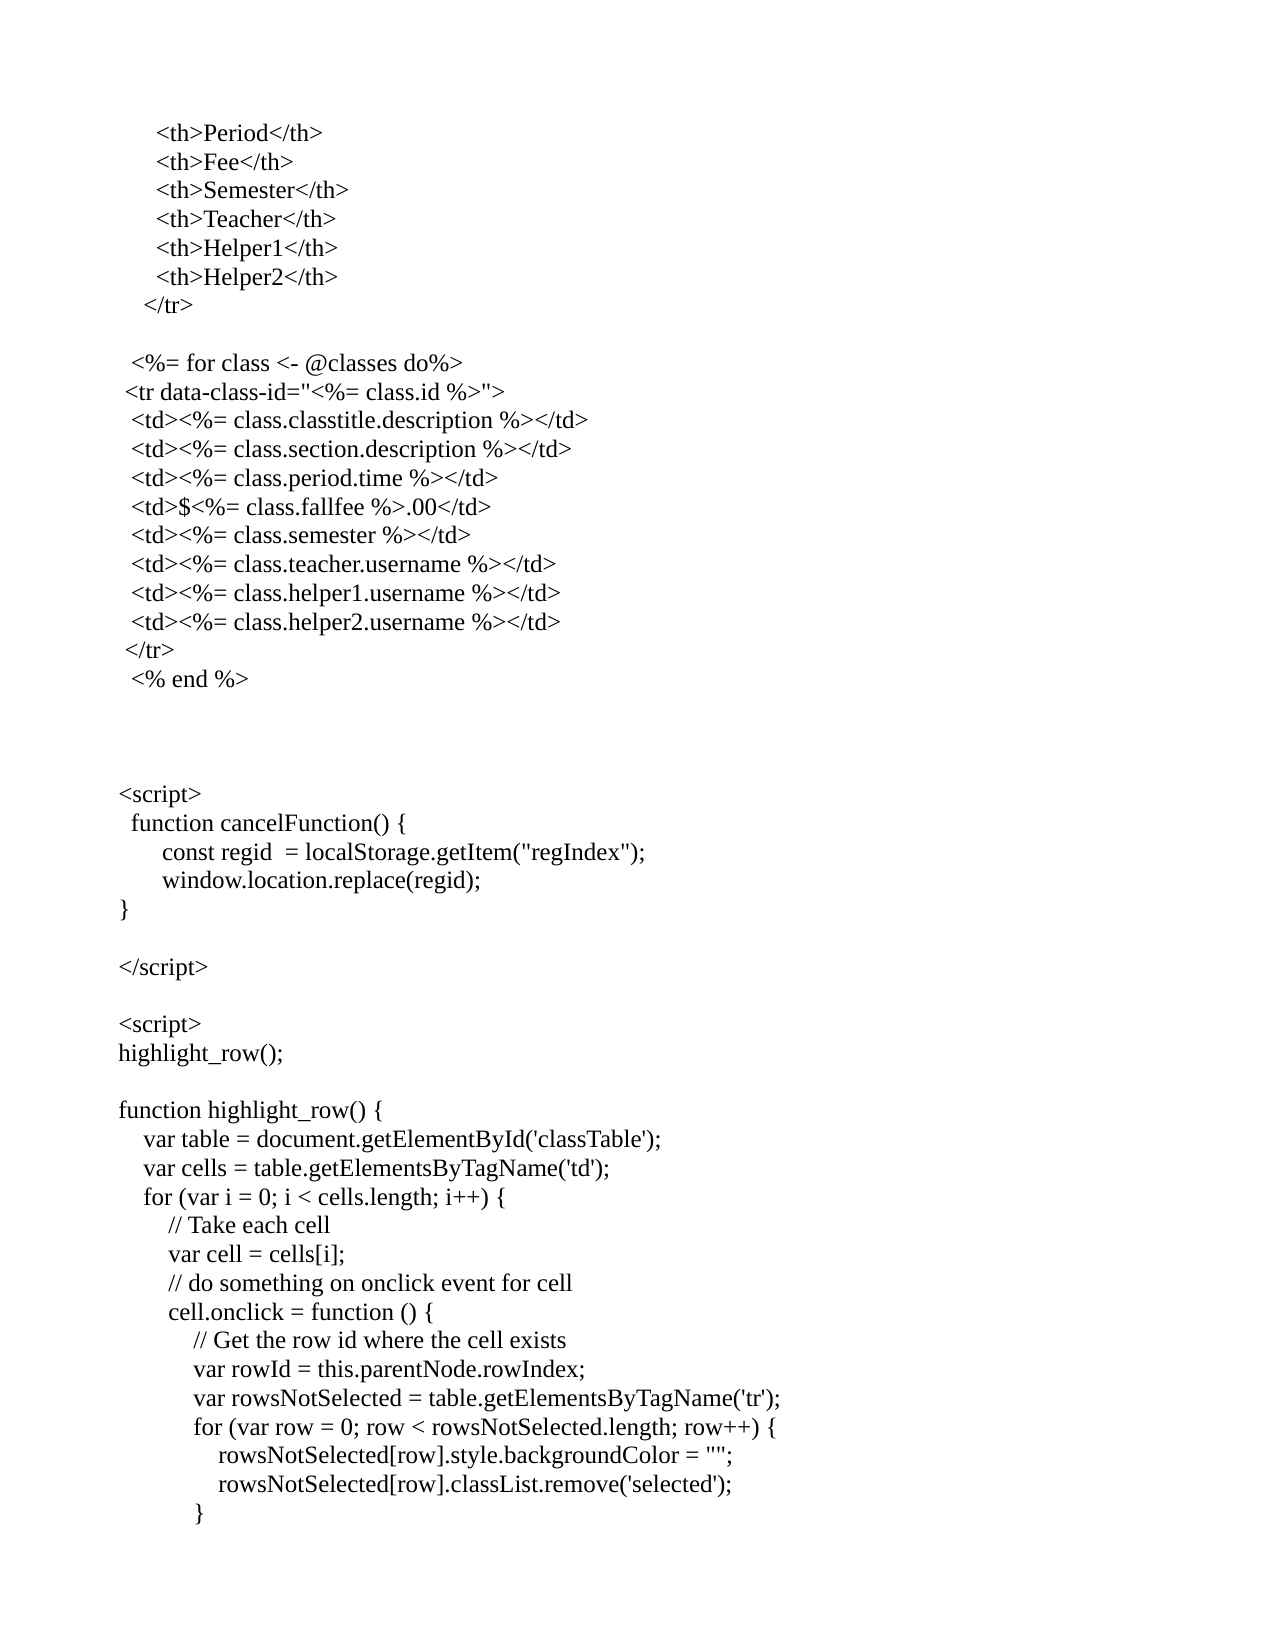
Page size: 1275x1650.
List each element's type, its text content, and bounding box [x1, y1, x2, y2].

text rowsNotSelected[row].style.backgroundColor = ""; [118, 1441, 1157, 1469]
text <th>Period</th> [118, 118, 1157, 147]
text var table = document.getElementById('classTable'); [118, 1124, 1157, 1153]
text <th>Teacher</th> [118, 204, 1157, 233]
text <th>Helper2</th> [118, 262, 1157, 291]
text window.location.replace(regid); [118, 866, 1157, 894]
text for (var row = 0; row < rowsNotSelected.length; row++) { [118, 1412, 1157, 1441]
text <th>Fee</th> [118, 147, 1157, 176]
text } [118, 1498, 1157, 1527]
text <td><%= class.semester %></td> [118, 521, 1157, 549]
text <th>Helper1</th> [118, 233, 1157, 262]
text rowsNotSelected[row].classList.remove('selected'); [118, 1469, 1157, 1498]
text <th>Semester</th> [118, 176, 1157, 204]
text </script> [118, 952, 1157, 981]
text <td><%= class.teacher.username %></td> [118, 549, 1157, 578]
text <td><%= class.classtitle.description %></td> [118, 406, 1157, 434]
text <td>$<%= class.fallfee %>.00</td> [118, 492, 1157, 521]
text // Get the row id where the cell exists [118, 1326, 1157, 1354]
text // Take each cell [118, 1211, 1157, 1239]
text <%= for class <- @classes do%> [118, 348, 1157, 377]
text function highlight_row() { [118, 1096, 1157, 1124]
text <td><%= class.helper1.username %></td> [118, 578, 1157, 607]
text var cell = cells[i]; [118, 1239, 1157, 1268]
text var cells = table.getElementsByTagName('td'); [118, 1153, 1157, 1182]
text // do something on onclick event for cell [118, 1268, 1157, 1297]
text <% end %> [118, 664, 1157, 693]
text highlight_row(); [118, 1038, 1157, 1067]
text </tr> [118, 291, 1157, 319]
text const regid = localStorage.getItem("regIndex"); [118, 837, 1157, 866]
text function cancelFunction() { [118, 808, 1157, 837]
text <td><%= class.period.time %></td> [118, 463, 1157, 492]
text <script> [118, 779, 1157, 808]
text <script> [118, 1009, 1157, 1038]
text var rowId = this.parentNode.rowIndex; [118, 1354, 1157, 1383]
text cell.onclick = function () { [118, 1297, 1157, 1326]
text <td><%= class.helper2.username %></td> [118, 607, 1157, 636]
text <td><%= class.section.description %></td> [118, 434, 1157, 463]
text var rowsNotSelected = table.getElementsByTagName('tr'); [118, 1383, 1157, 1412]
text </tr> [118, 636, 1157, 664]
text for (var i = 0; i < cells.length; i++) { [118, 1182, 1157, 1211]
text <tr data-class-id="<%= class.id %>"> [118, 377, 1157, 406]
text } [118, 894, 1157, 923]
